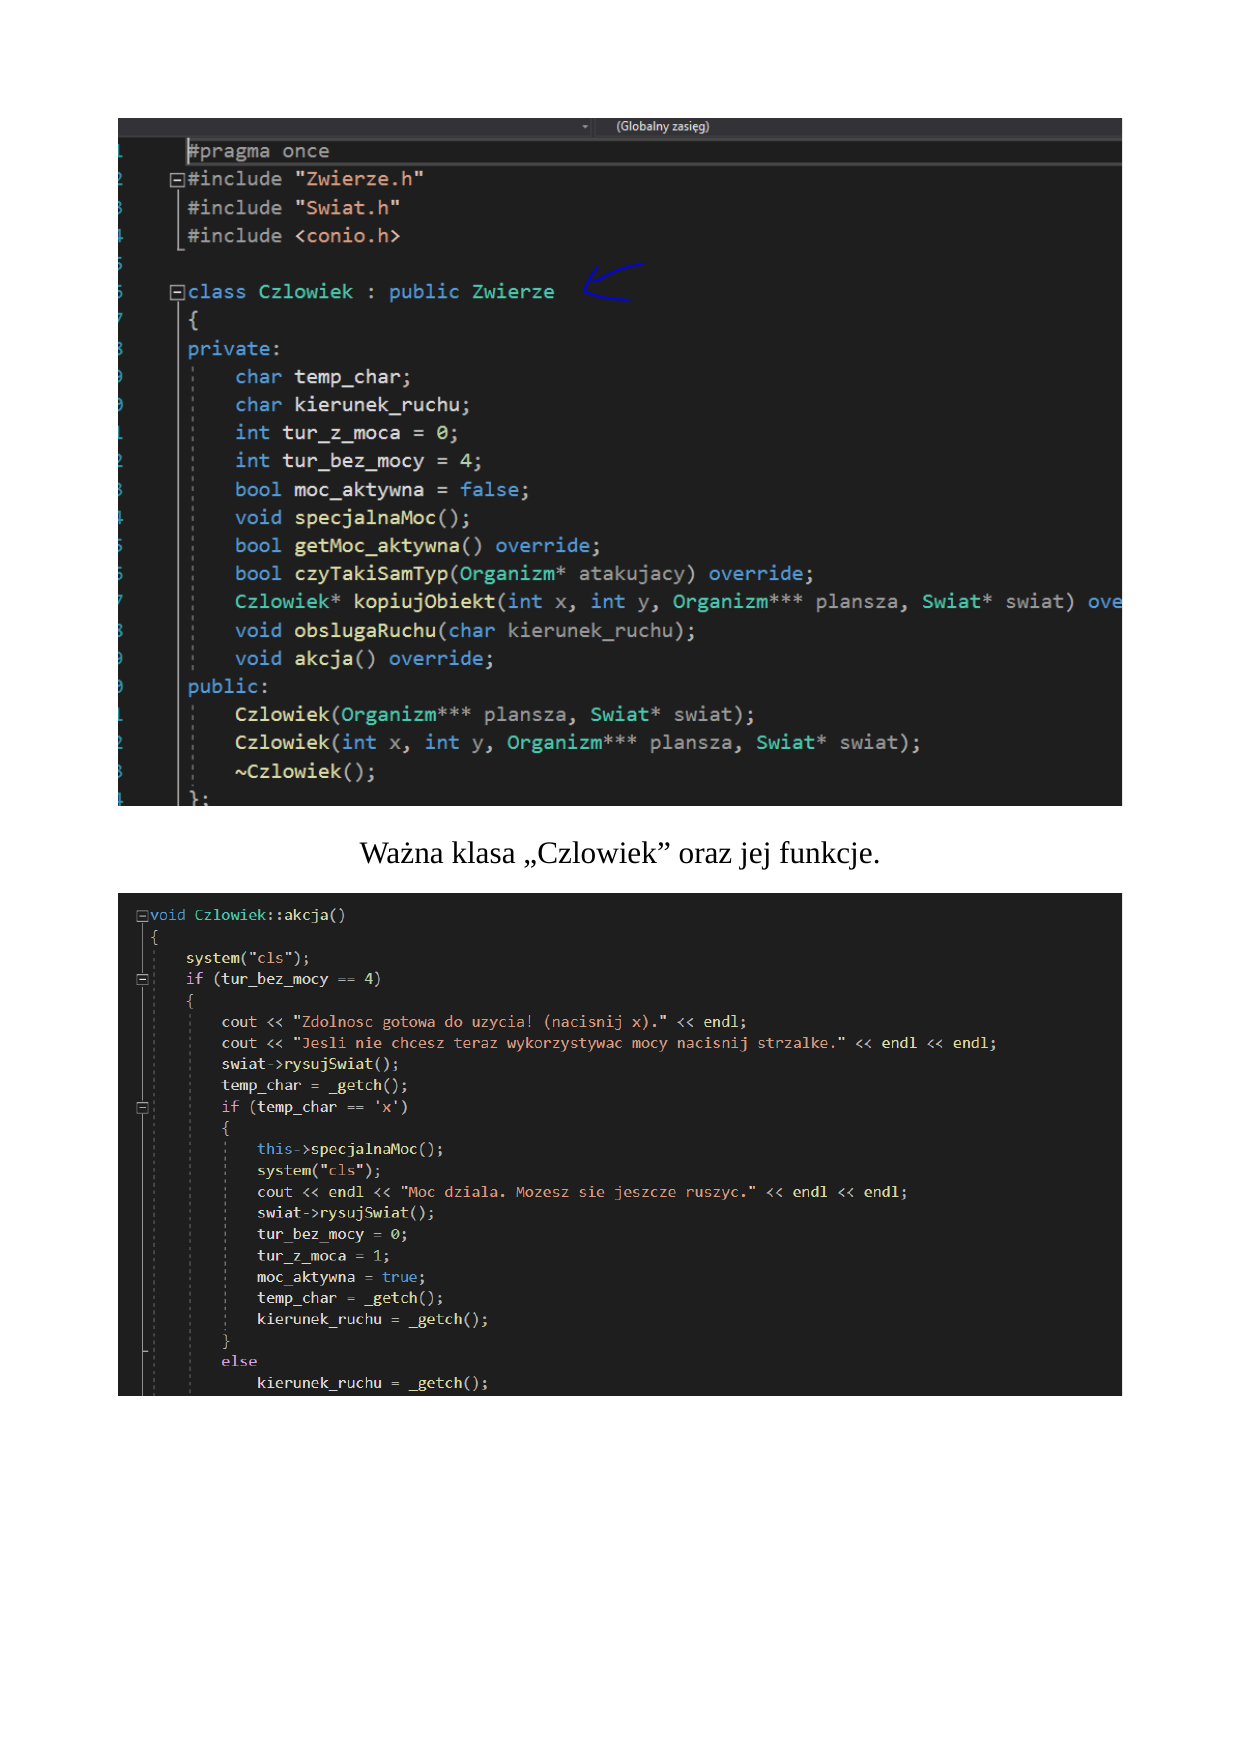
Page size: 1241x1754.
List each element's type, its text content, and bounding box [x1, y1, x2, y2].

text Ważna klasa „Czlowiek” oraz jej funkcje. [118, 834, 1122, 870]
picture [118, 893, 1123, 1396]
picture [118, 118, 1123, 806]
